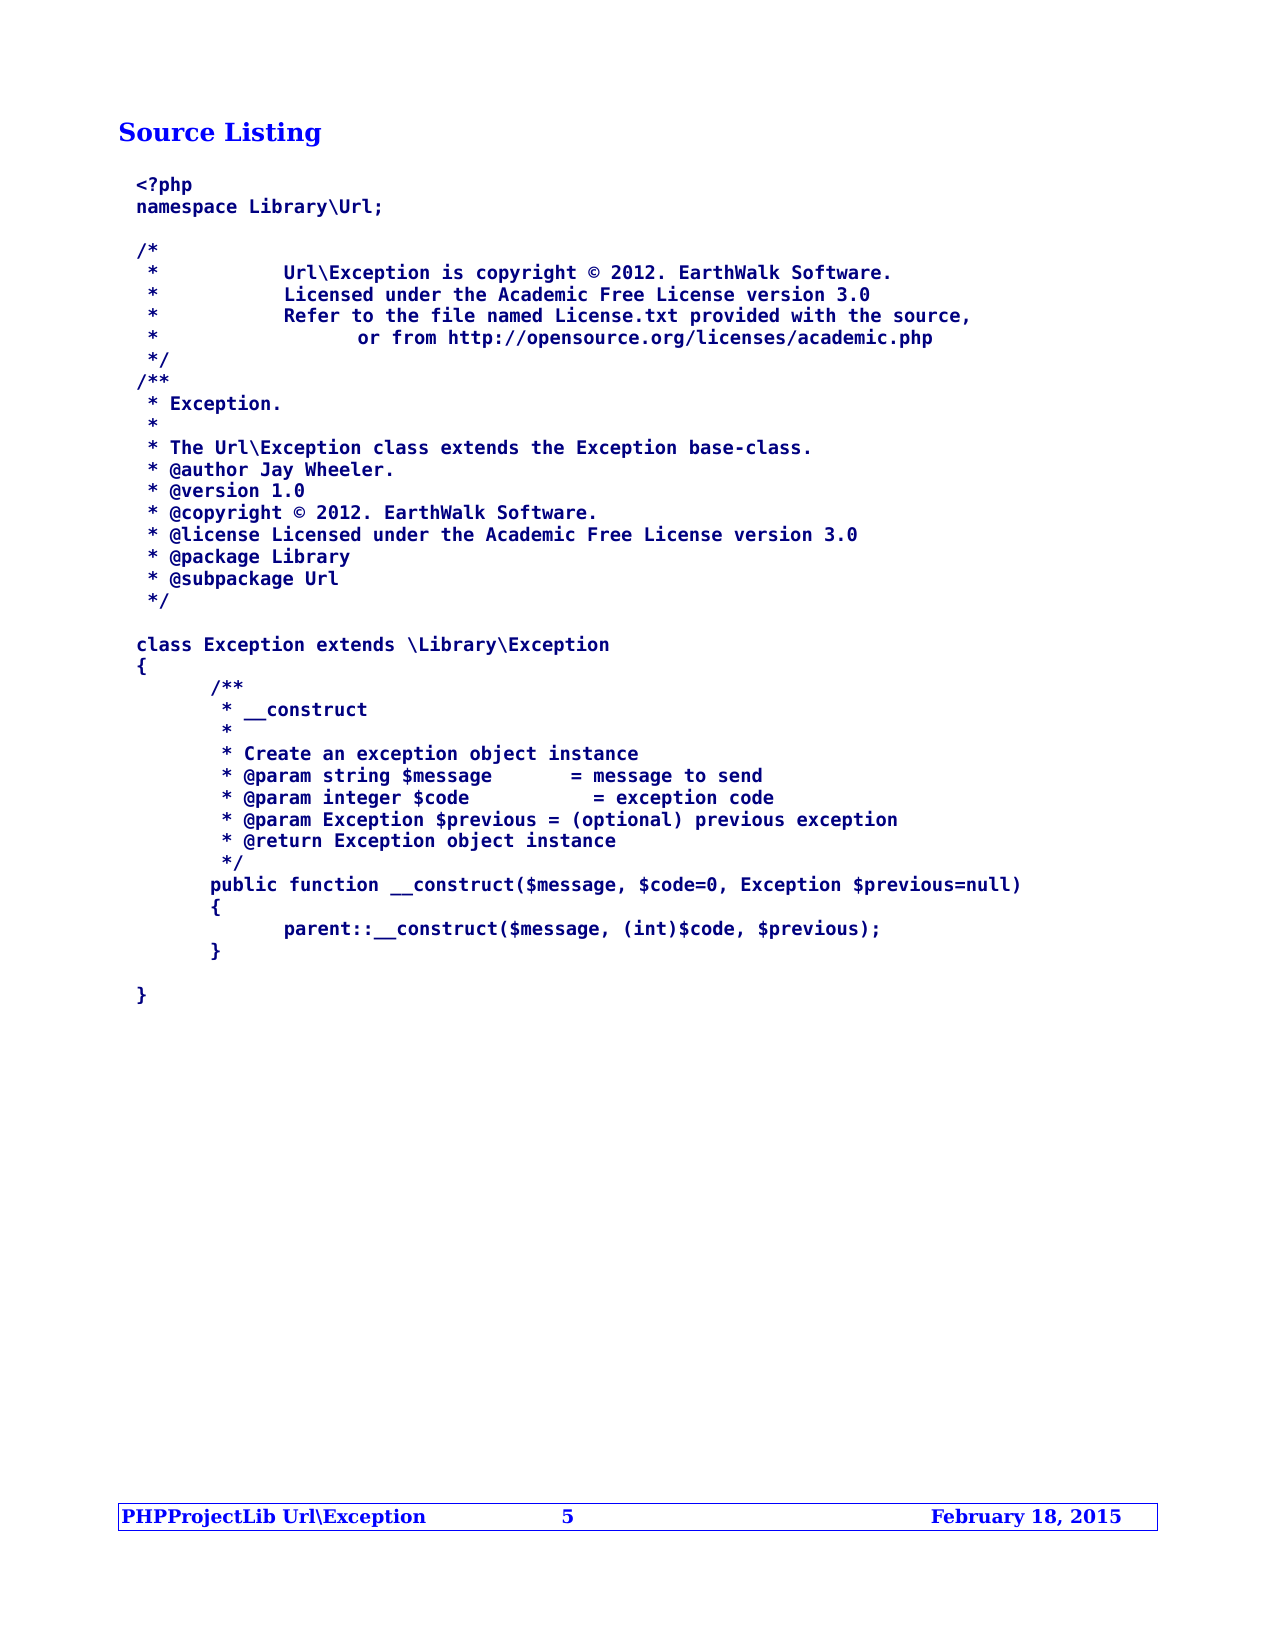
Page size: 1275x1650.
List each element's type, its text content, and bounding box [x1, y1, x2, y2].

list parent::__construct($message, (int)$code, $previous); [136, 918, 1157, 940]
list * @subpackage Url [136, 568, 1157, 590]
list */ [136, 590, 1157, 612]
list /** [136, 677, 1157, 699]
list { [136, 655, 1157, 677]
list * @version 1.0 [136, 480, 1157, 502]
list * Exception. [136, 393, 1157, 415]
list * @copyright © 2012. EarthWalk Software. [136, 502, 1157, 524]
list * Refer to the file named License.txt provided with the source, [136, 305, 1157, 327]
list } [136, 940, 1157, 962]
list /* [136, 240, 1157, 262]
list */ [136, 349, 1157, 371]
list /** [136, 371, 1157, 393]
list * @package Library [136, 546, 1157, 568]
list class Exception extends \Library\Exception [136, 633, 1157, 655]
list * @return Exception object instance [136, 830, 1157, 852]
list * [136, 415, 1157, 437]
title Source Listing [118, 118, 1157, 147]
list */ [136, 852, 1157, 874]
list <?php [136, 174, 1157, 196]
list * @param Exception $previous = (optional) previous exception [136, 808, 1157, 830]
list * @author Jay Wheeler. [136, 458, 1157, 480]
list public function __construct($message, $code=0, Exception $previous=null) [136, 874, 1157, 896]
list * @param integer $code = exception code [136, 787, 1157, 808]
list * Url\Exception is copyright © 2012. EarthWalk Software. [136, 262, 1157, 283]
list * __construct [136, 699, 1157, 721]
list namespace Library\Url; [136, 196, 1157, 218]
list * @license Licensed under the Academic Free License version 3.0 [136, 524, 1157, 546]
list * [136, 721, 1157, 743]
list * or from http://opensource.org/licenses/academic.php [136, 327, 1157, 349]
list * @param string $message = message to send [136, 765, 1157, 787]
list * The Url\Exception class extends the Exception base-class. [136, 437, 1157, 458]
list * Licensed under the Academic Free License version 3.0 [136, 283, 1157, 305]
list } [136, 983, 1157, 1005]
list { [136, 896, 1157, 918]
list * Create an exception object instance [136, 743, 1157, 765]
